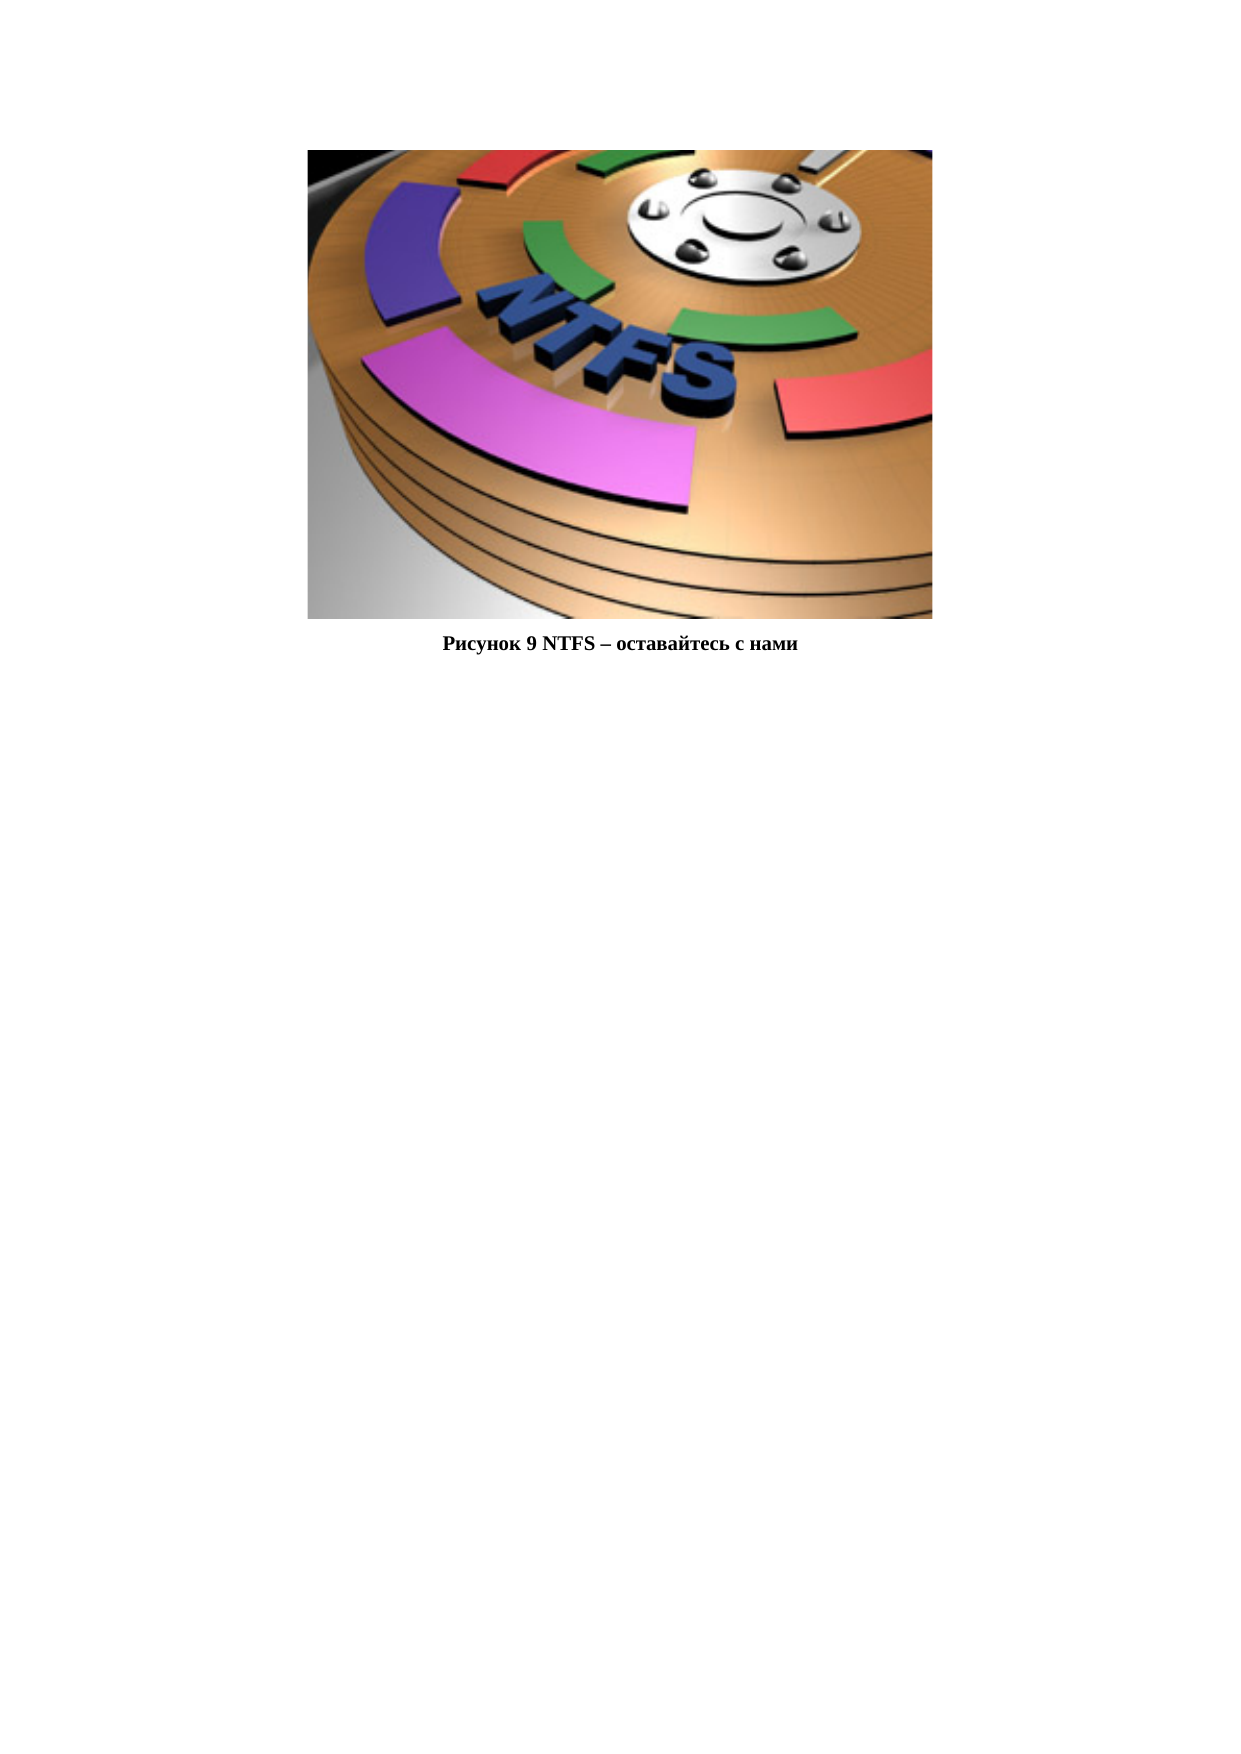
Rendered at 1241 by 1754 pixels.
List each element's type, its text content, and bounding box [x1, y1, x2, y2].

text Рисунок 9 NTFS – оставайтесь с нами [187, 631, 1053, 655]
picture [307, 150, 933, 619]
